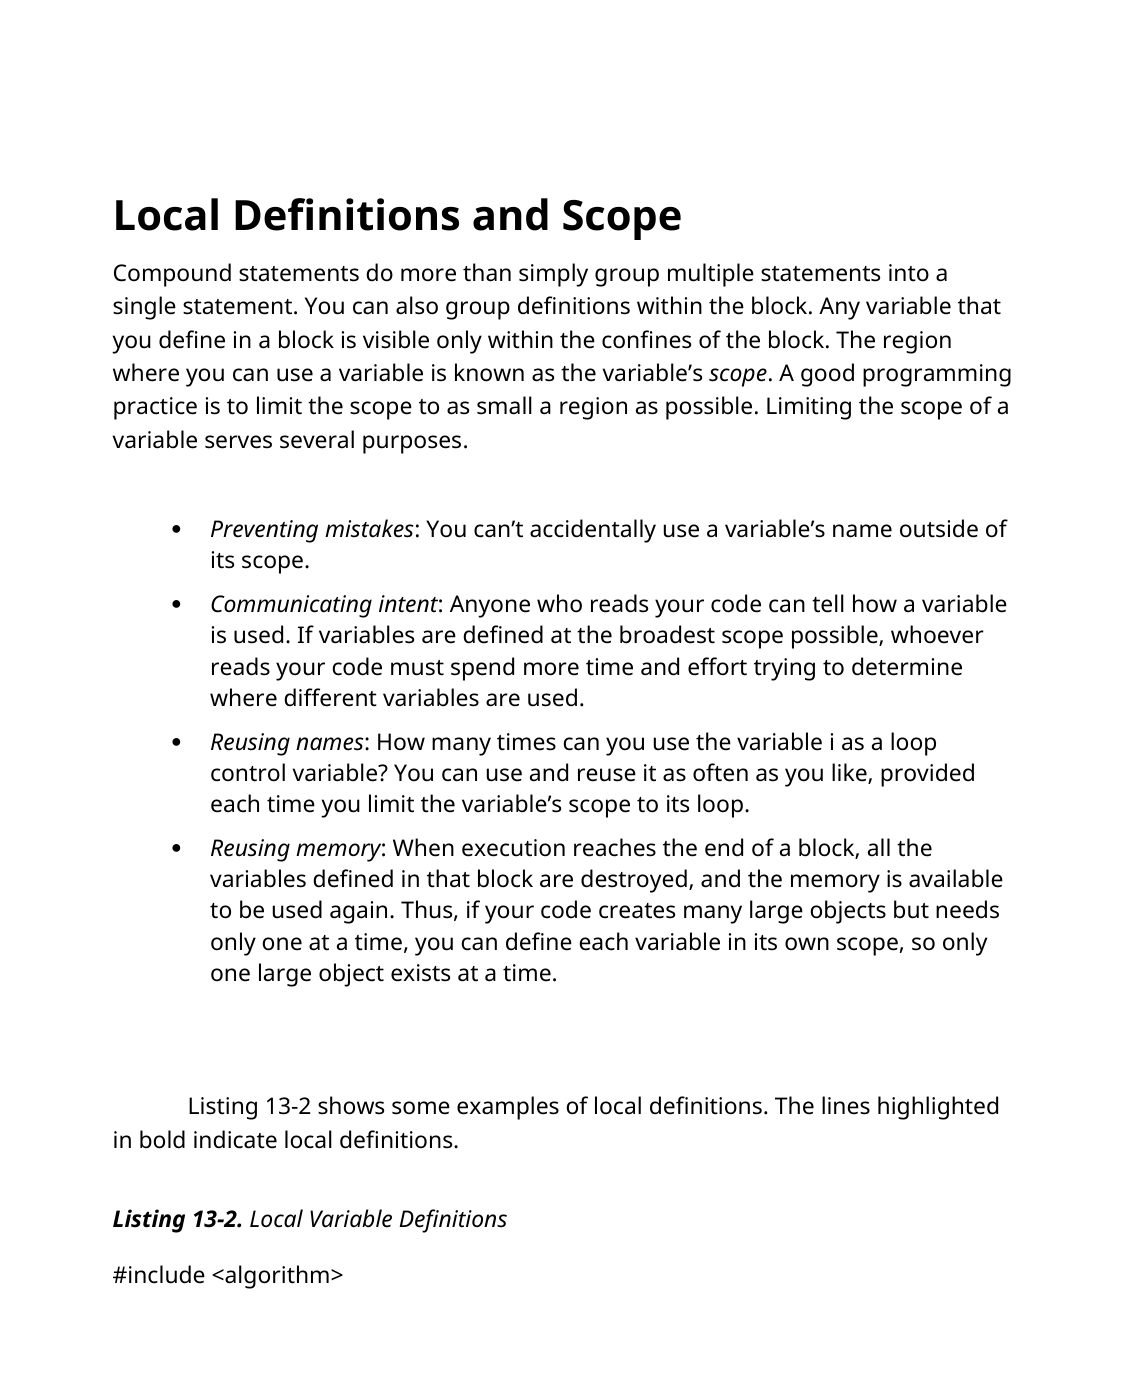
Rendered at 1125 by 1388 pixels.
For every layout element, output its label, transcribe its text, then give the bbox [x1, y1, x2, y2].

list Communicating intent: Anyone who reads your code can tell how a variable is used. If variables are defined at the broadest scope possible, whoever reads your code must spend more time and effort trying to determine where different variables are used. [172, 588, 1012, 713]
list Preventing mistakes: You can’t accidentally use a variable’s name outside of its scope. [172, 513, 1012, 576]
list Reusing names: How many times can you use the variable i as a loop control variable? You can use and reuse it as often as you like, provided each time you limit the variable’s scope to its loop. [172, 726, 1012, 819]
list Reusing memory: When execution reaches the end of a block, all the variables defined in that block are destroyed, and the memory is available to be used again. Thus, if your code creates many large objects but needs only one at a time, you can define each variable in its own scope, so only one large object exists at a time. [172, 832, 1012, 988]
subtitle Local Definitions and Scope [112, 186, 1012, 242]
text #include <algorithm> [112, 1259, 1012, 1291]
text Listing 13-2 shows some examples of local definitions. The lines highlighted in bold indicate local definitions. [112, 1088, 1012, 1155]
text Listing 13-2. Local Variable Definitions [112, 1203, 1012, 1234]
text Compound statements do more than simply group multiple statements into a single statement. You can also group definitions within the block. Any variable that you define in a block is visible only within the confines of the block. The region where you can use a variable is known as the variable’s scope. A good programming practice is to limit the scope to as small a region as possible. Limiting the scope of a variable serves several purposes. [112, 255, 1012, 455]
